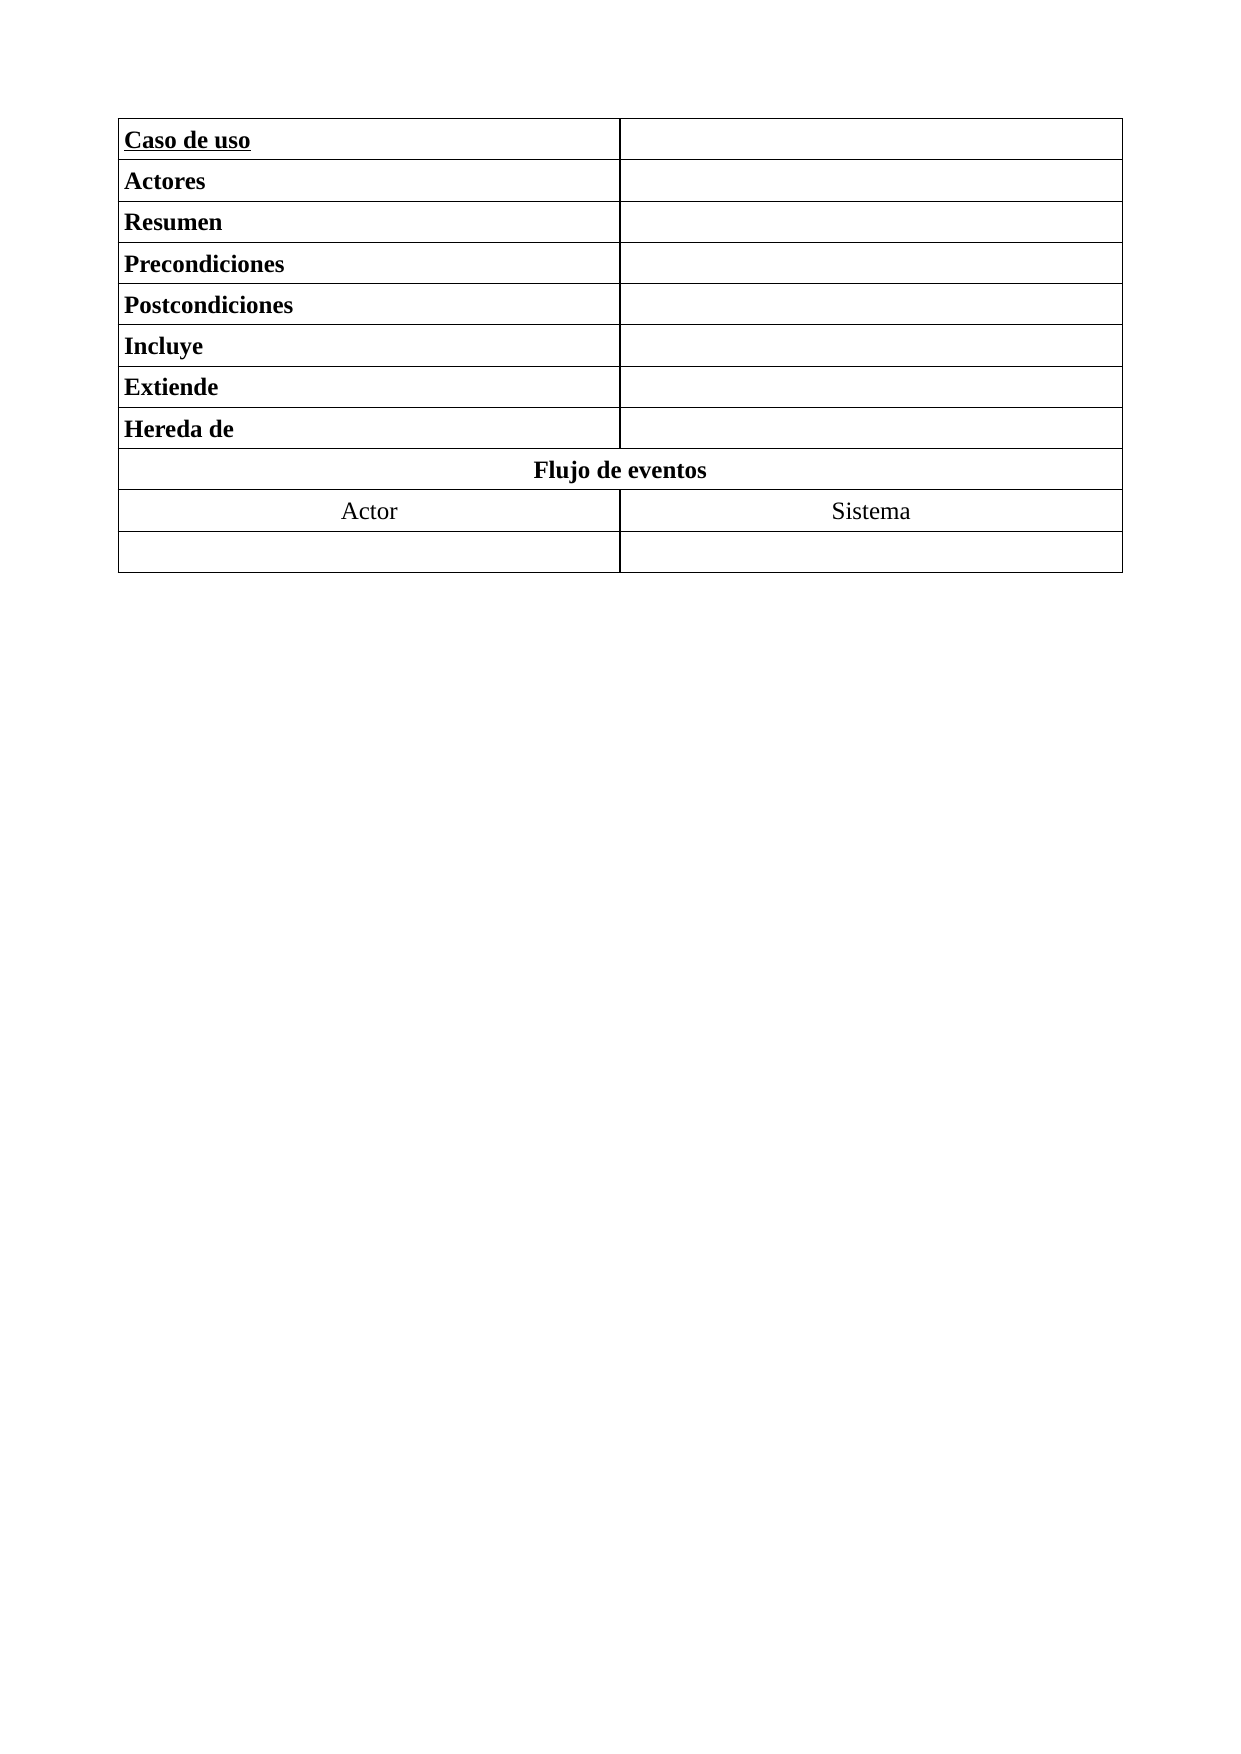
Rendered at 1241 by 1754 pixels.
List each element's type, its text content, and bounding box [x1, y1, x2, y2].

table_cell Actores [119, 160, 619, 201]
table_cell [621, 202, 1122, 242]
table_cell Postcondiciones [119, 284, 619, 324]
table_cell [621, 532, 1122, 572]
table_cell Extiende [119, 367, 619, 407]
table_cell [621, 325, 1122, 366]
table_header Caso de uso [119, 119, 619, 159]
table_cell [621, 367, 1122, 407]
table_cell Flujo de eventos [119, 449, 1122, 489]
table_cell [621, 408, 1122, 448]
table_header [621, 119, 1122, 159]
table_cell [621, 243, 1122, 283]
table_cell Resumen [119, 202, 619, 242]
table_cell Precondiciones [119, 243, 619, 283]
table_cell [119, 532, 619, 572]
table_cell [621, 284, 1122, 324]
table_cell [621, 160, 1122, 201]
table_cell Hereda de [119, 408, 619, 448]
table_cell Actor [119, 490, 619, 531]
table_cell Sistema [621, 490, 1122, 531]
table_cell Incluye [119, 325, 619, 366]
